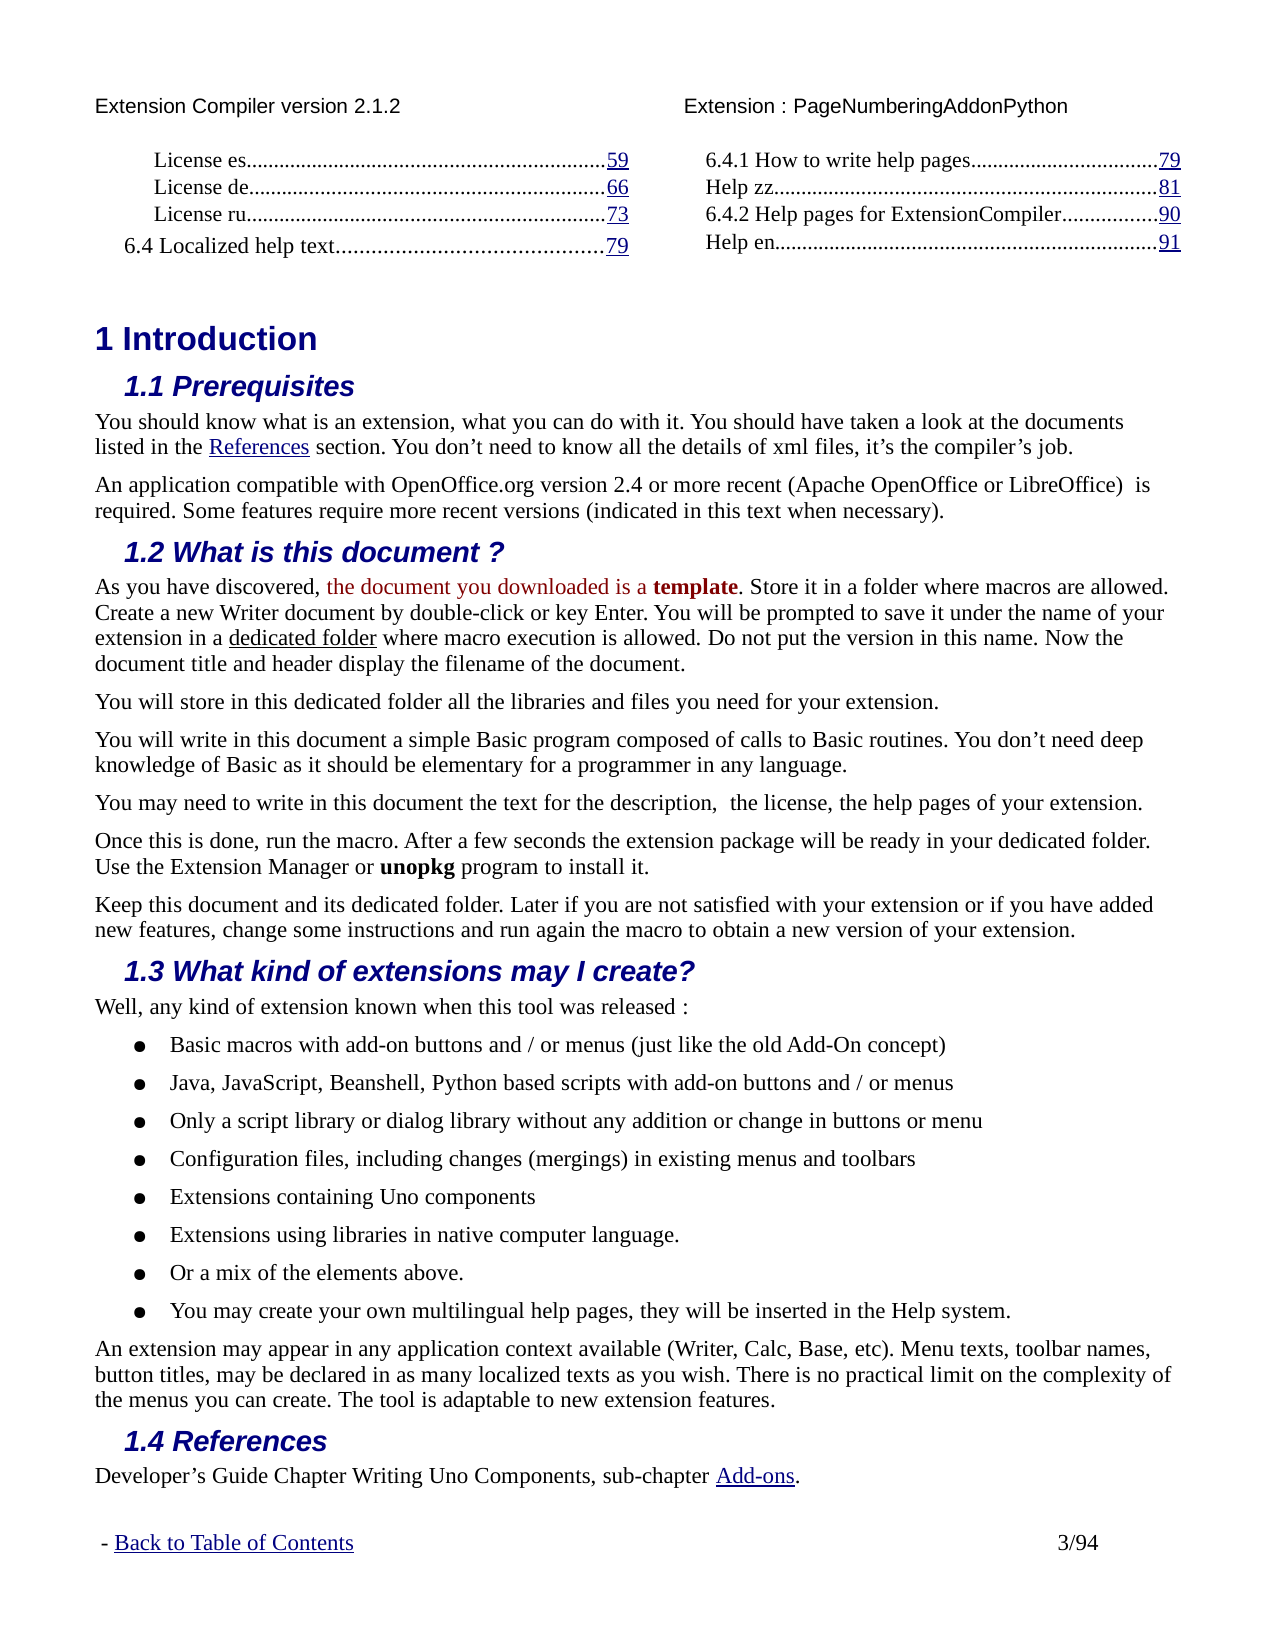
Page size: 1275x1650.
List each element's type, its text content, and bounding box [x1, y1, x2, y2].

subtitle References [124, 1425, 1181, 1457]
text Help en 91 [705, 230, 1181, 254]
text An extension may appear in any application context available (Writer, Calc, Base, etc). Menu texts, toolbar names, button titles, may be declared in as many localized texts as you wish. There is no practical limit on the complexity of the menus you can create. The tool is adaptable to new extension features. [94, 1336, 1181, 1412]
list Extensions containing Uno components [132, 1184, 1181, 1209]
list Configuration files, including changes (mergings) in existing menus and toolbars [132, 1146, 1181, 1171]
subtitle What is this document ? [124, 536, 1181, 568]
text Help zz 81 [705, 175, 1181, 199]
text As you have discovered, the document you downloaded is a template. Store it in a folder where macros are allowed. Create a new Writer document by double-click or key Enter. You will be prompted to save it under the name of your extension in a dedicated folder where macro execution is allowed. Do not put the version in this name. Now the document title and header display the filename of the document. [94, 574, 1181, 676]
text License ru 73 [153, 202, 629, 227]
text Developer’s Guide Chapter Writing Uno Components, sub-chapter Add-ons. [94, 1463, 1181, 1489]
text 6.4.1 How to write help pages 79 [705, 147, 1181, 172]
text 6.4.2 Help pages for ExtensionCompiler 90 [705, 202, 1181, 227]
text An application compatible with OpenOffice.org version 2.4 or more recent (Apache OpenOffice or LibreOffice) is required. Some features require more recent versions (indicated in this text when necessary). [94, 472, 1181, 523]
list You may create your own multilingual help pages, they will be inserted in the Help system. [132, 1298, 1181, 1323]
subtitle Introduction [94, 320, 1181, 358]
text License es 59 [153, 147, 629, 172]
list Java, JavaScript, Beanshell, Python based scripts with add-on buttons and / or menus [132, 1070, 1181, 1095]
text Keep this document and its dedicated folder. Later if you are not satisfied with your extension or if you have added new features, change some instructions and run again the macro to obtain a new version of your extension. [94, 892, 1181, 943]
text You will write in this document a simple Basic program composed of calls to Basic routines. You don’t need deep knowledge of Basic as it should be elementary for a programmer in any language. [94, 727, 1181, 778]
text You will store in this dedicated folder all the libraries and files you need for your extension. [94, 689, 1181, 714]
list Or a mix of the elements above. [132, 1260, 1181, 1285]
subtitle What kind of extensions may I create? [124, 955, 1181, 988]
subtitle Prerequisites [124, 370, 1181, 403]
list Basic macros with add-on buttons and / or menus (just like the old Add-On concept) [132, 1032, 1181, 1057]
text Well, any kind of extension known when this tool was released : [94, 994, 1181, 1019]
text License de 66 [153, 175, 629, 199]
list Only a script library or dialog library without any addition or change in buttons or menu [132, 1108, 1181, 1133]
text Once this is done, run the macro. After a few seconds the extension package will be ready in your dedicated folder. Use the Extension Manager or unopkg program to install it. [94, 828, 1181, 879]
text You may need to write in this document the text for the description, the license, the help pages of your extension. [94, 790, 1181, 816]
text 6.4 Localized help text 79 [124, 233, 629, 258]
list Extensions using libraries in native computer language. [132, 1222, 1181, 1247]
text You should know what is an extension, what you can do with it. You should have taken a look at the documents listed in the References section. You don’t need to know all the details of xml files, it’s the compiler’s job. [94, 408, 1181, 459]
